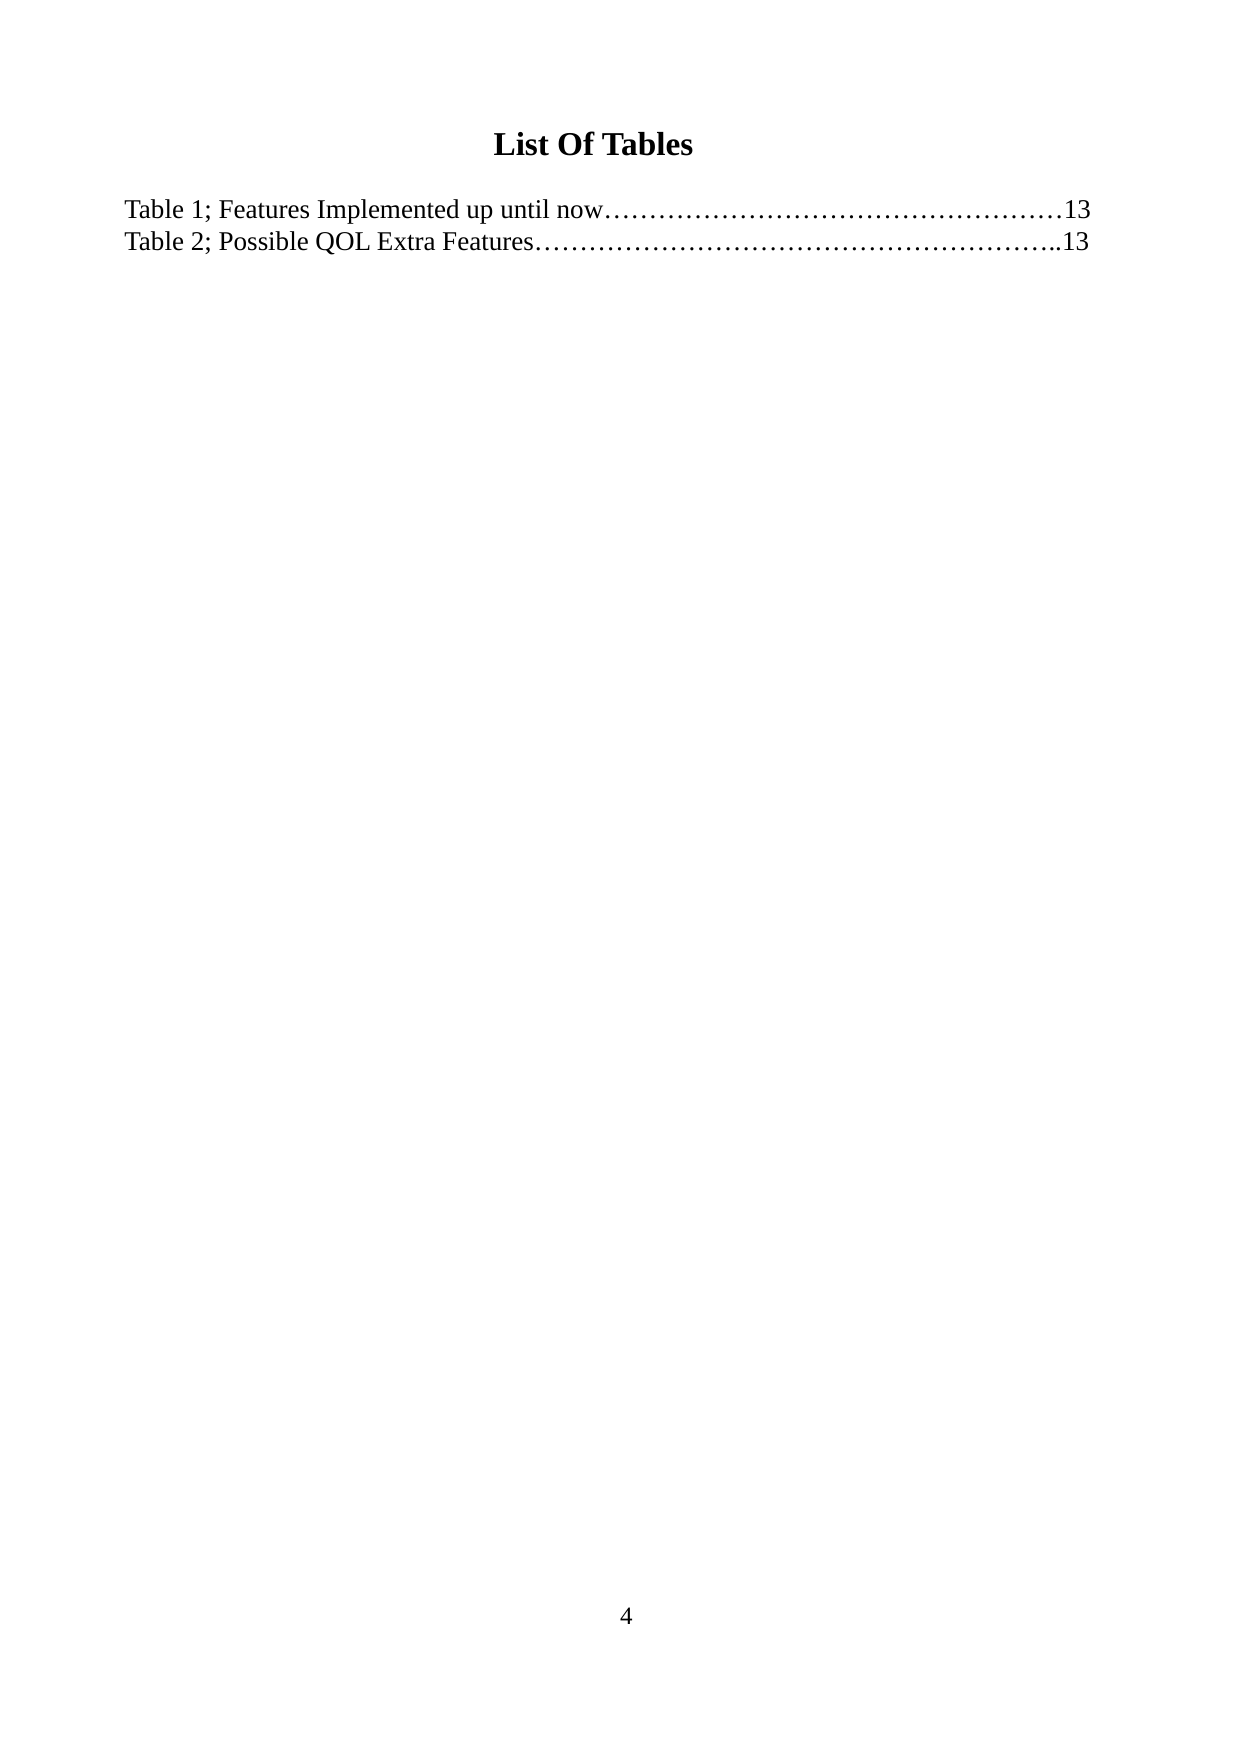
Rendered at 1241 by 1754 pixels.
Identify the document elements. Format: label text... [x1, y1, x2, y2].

text Table 1; Features Implemented up until now……………………………………………13 [124, 193, 1116, 225]
text List Of Tables [124, 124, 1116, 162]
text Table 2; Possible QOL Extra Features…………………………………………………..13 [124, 225, 1116, 256]
